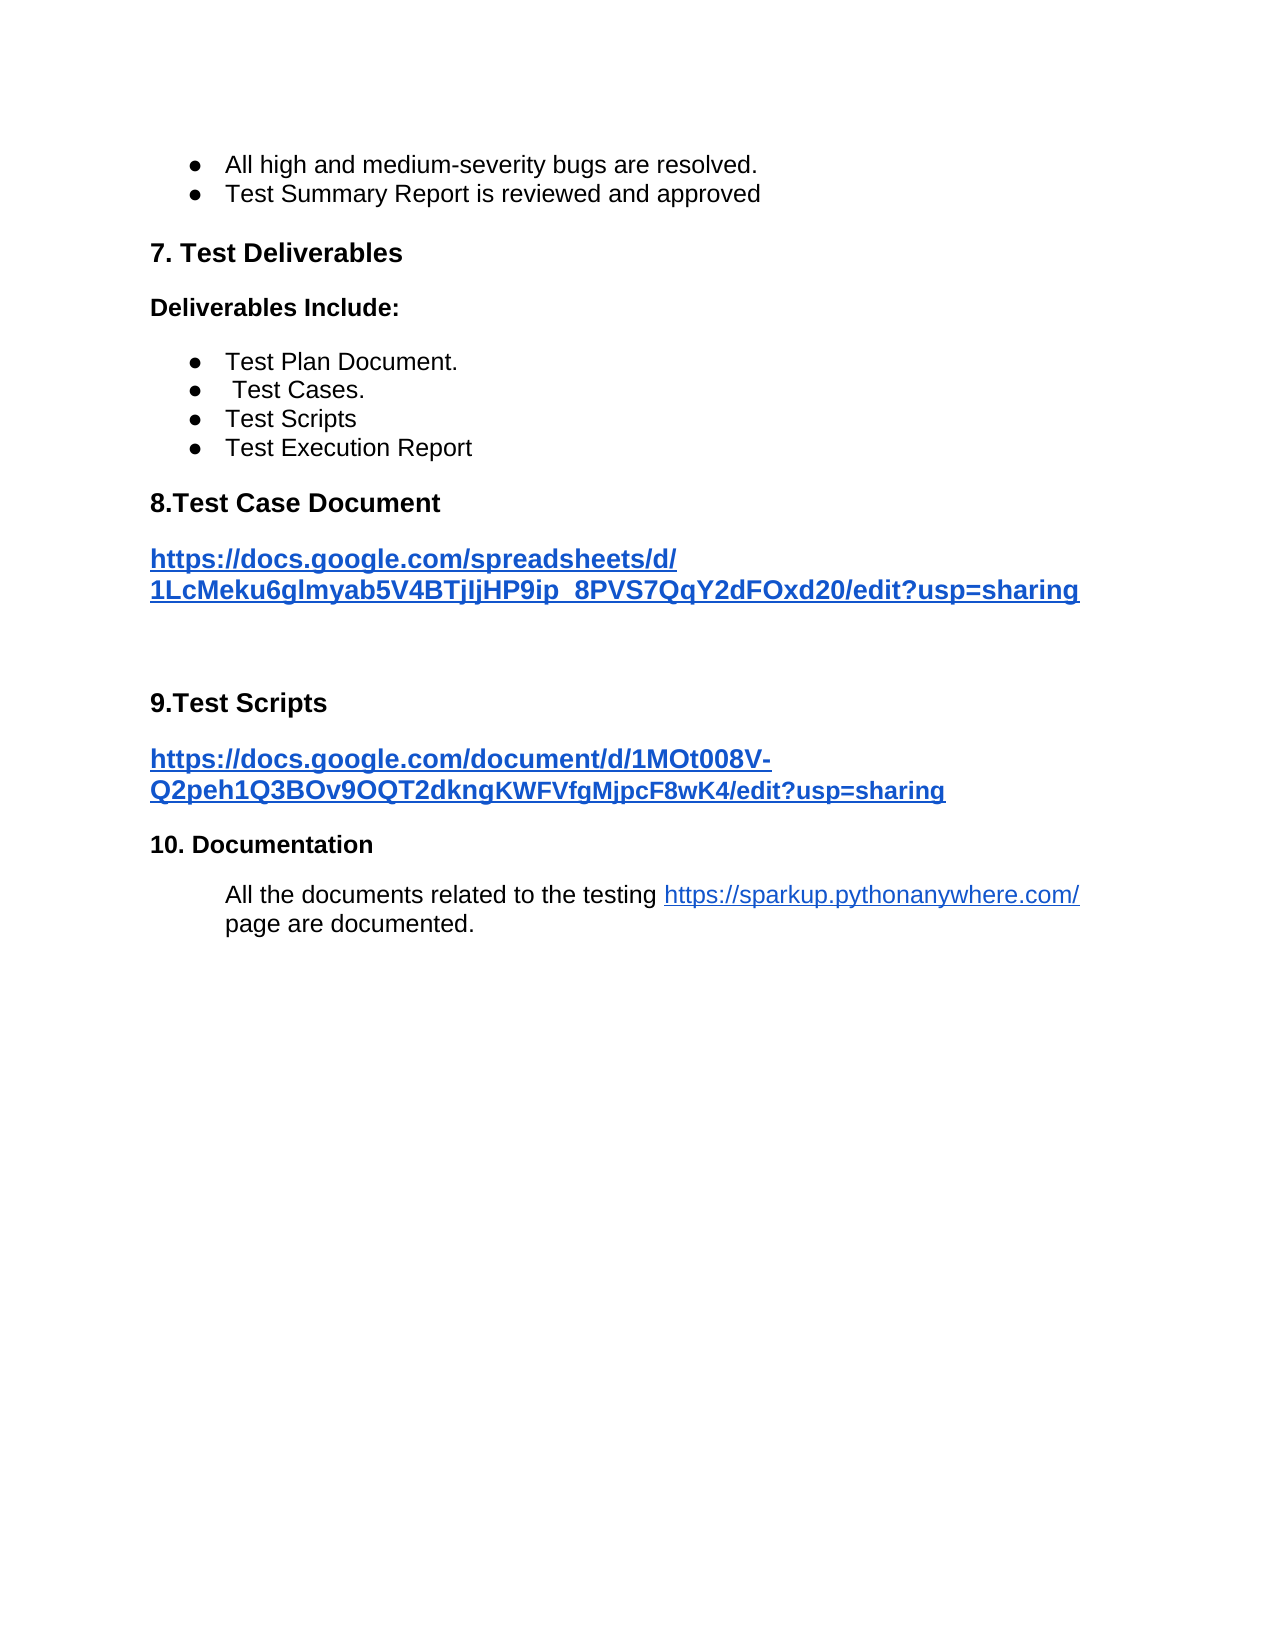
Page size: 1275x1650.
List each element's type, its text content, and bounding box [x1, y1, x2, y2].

subtitle 10. Documentation [150, 830, 1125, 859]
text 8.Test Case Document [150, 487, 1125, 518]
text Deliverables Include: [150, 293, 1125, 322]
text All the documents related to the testing https://sparkup.pythonanywhere.com/ page are documented. [225, 880, 1125, 937]
text 9.Test Scripts [150, 687, 1125, 718]
list Test Summary Report is reviewed and approved [187, 179, 1125, 207]
list All high and medium-severity bugs are resolved. [187, 150, 1125, 179]
list Test Plan Document. [187, 347, 1125, 375]
list Test Cases. [187, 375, 1125, 404]
text https://docs.google.com/spreadsheets/d/1LcMeku6glmyab5V4BTjIjHP9ip_8PVS7QqY2dFOxd20/edit?usp=sharing [150, 543, 1125, 605]
list Test Execution Report [187, 433, 1125, 462]
list Test Scripts [187, 404, 1125, 433]
subtitle 7. Test Deliverables [150, 237, 1125, 268]
text https://docs.google.com/document/d/1MOt008V-Q2peh1Q3BOv9OQT2dkngKWFVfgMjpcF8wK4/edit?usp=sharing [150, 743, 1125, 805]
